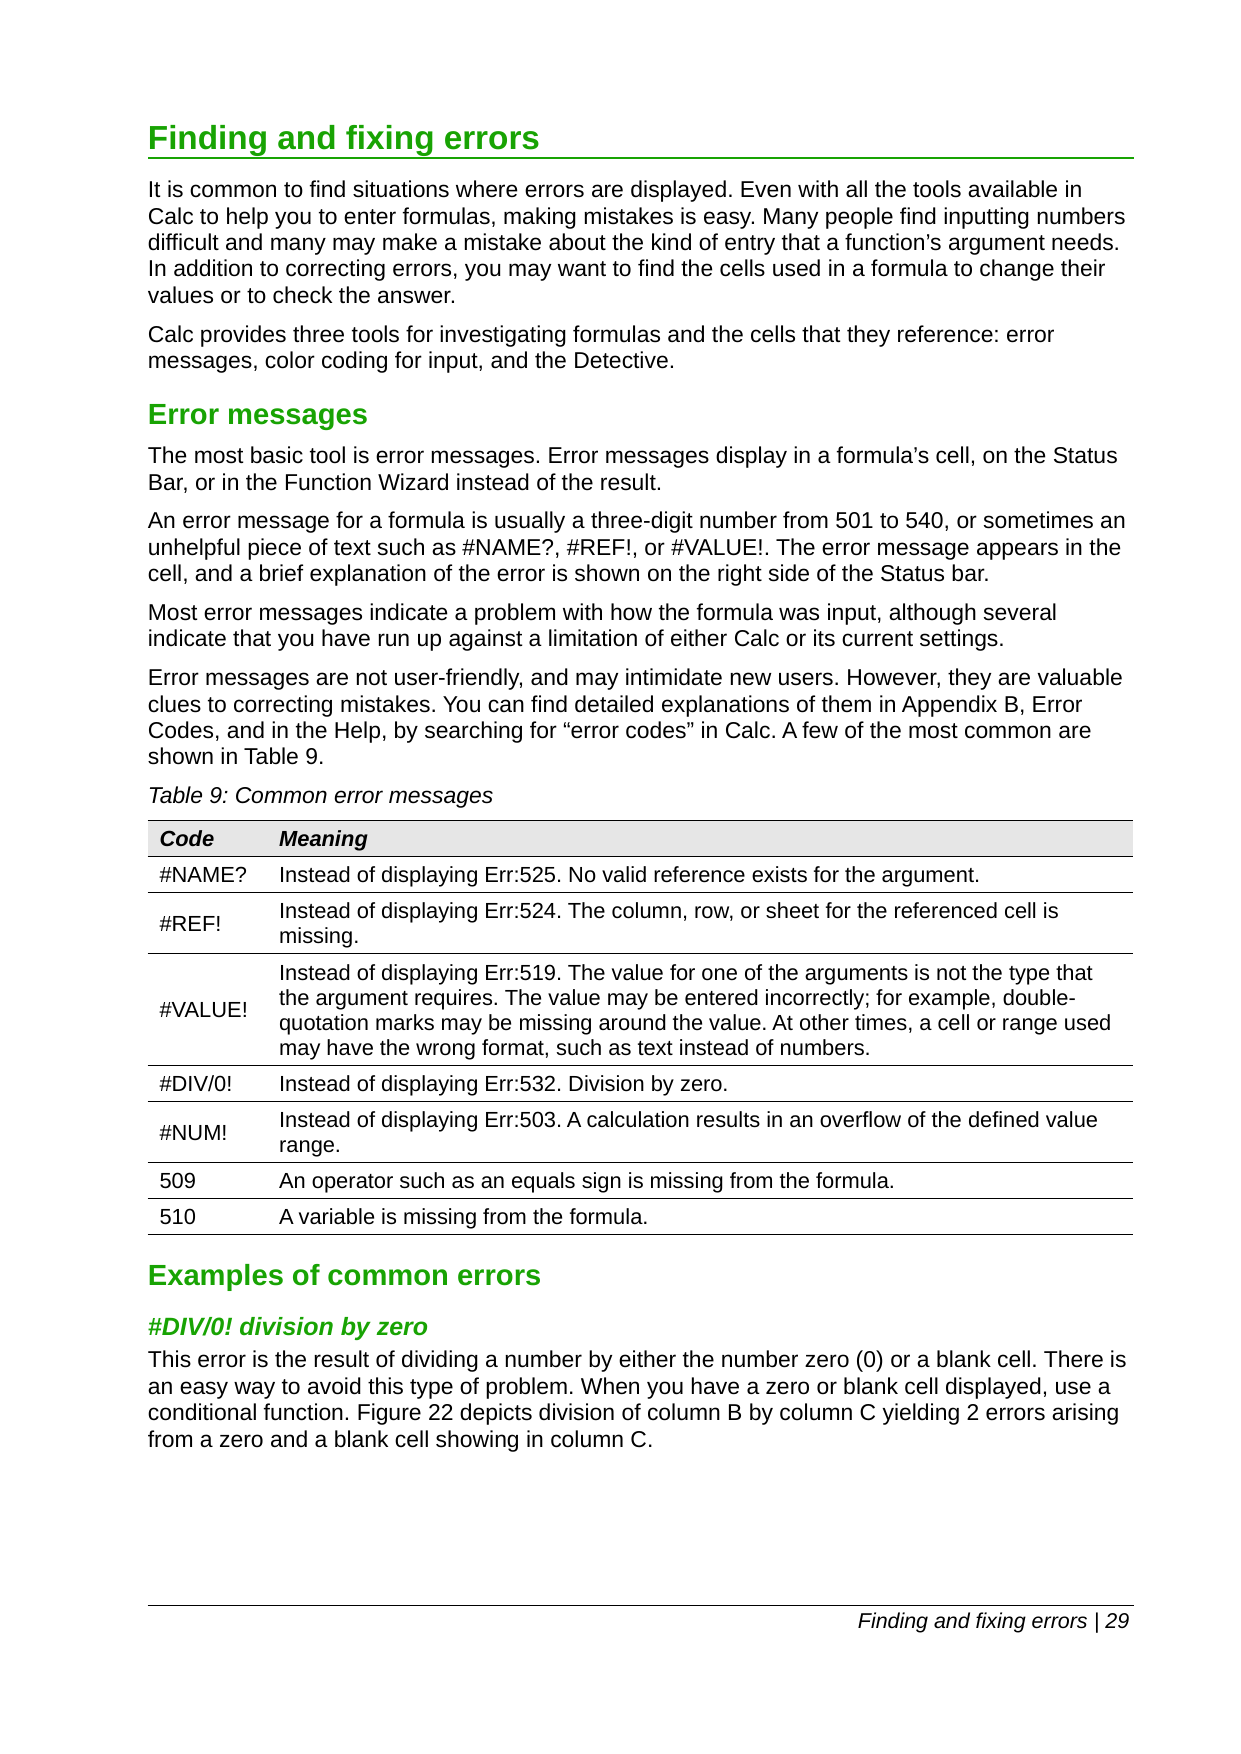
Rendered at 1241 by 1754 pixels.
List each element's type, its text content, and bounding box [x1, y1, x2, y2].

text Error messages are not user-friendly, and may intimidate new users. However, they are valuable clues to correcting mistakes. You can find detailed explanations of them in Appendix B, Error Codes, and in the Help, by searching for “error codes” in Calc. A few of the most common are shown in Table 9. [148, 664, 1134, 770]
table_cell #VALUE! [148, 954, 267, 1065]
subtitle Examples of common errors [148, 1258, 1134, 1291]
table_cell Instead of displaying Err:503. A calculation results in an overflow of the defined value range. [267, 1102, 1133, 1162]
text Most error messages indicate a problem with how the formula was input, although several indicate that you have run up against a limitation of either Calc or its current settings. [148, 599, 1134, 652]
table_cell 509 [148, 1163, 267, 1198]
text Table 9: Common error messages [148, 782, 1134, 808]
text Calc provides three tools for investigating formulas and the cells that they reference: error messages, color coding for input, and the Detective. [148, 321, 1134, 373]
text This error is the result of dividing a number by either the number zero (0) or a blank cell. There is an easy way to avoid this type of problem. When you have a zero or blank cell displayed, use a conditional function. Figure 22 depicts division of column B by column C yielding 2 errors arising from a zero and a blank cell showing in column C. [148, 1346, 1134, 1452]
table_header Code [148, 821, 267, 856]
table_cell #DIV/0! [148, 1066, 267, 1101]
table_cell Instead of displaying Err:525. No valid reference exists for the argument. [267, 857, 1133, 892]
table_cell #NUM! [148, 1102, 267, 1162]
table_cell #NAME? [148, 857, 267, 892]
table_cell An operator such as an equals sign is missing from the formula. [267, 1163, 1133, 1198]
table_cell Instead of displaying Err:524. The column, row, or sheet for the referenced cell is missing. [267, 893, 1133, 953]
table_cell 510 [148, 1199, 267, 1234]
subtitle Finding and fixing errors [148, 118, 1134, 157]
text The most basic tool is error messages. Error messages display in a formula’s cell, on the Status Bar, or in the Function Wizard instead of the result. [148, 442, 1134, 495]
table_cell A variable is missing from the formula. [267, 1199, 1133, 1234]
subtitle Error messages [148, 397, 1134, 431]
table_header Meaning [267, 821, 1133, 856]
subtitle #DIV/0! division by zero [148, 1312, 1134, 1341]
table_cell Instead of displaying Err:519. The value for one of the arguments is not the type that the argument requires. The value may be entered incorrectly; for example, double-quotation marks may be missing around the value. At other times, a cell or range used may have the wrong format, such as text instead of numbers. [267, 954, 1133, 1065]
table_cell Instead of displaying Err:532. Division by zero. [267, 1066, 1133, 1101]
text An error message for a formula is usually a three-digit number from 501 to 540, or sometimes an unhelpful piece of text such as #NAME?, #REF!, or #VALUE!. The error message appears in the cell, and a brief explanation of the error is shown on the right side of the Status bar. [148, 507, 1134, 587]
text It is common to find situations where errors are displayed. Even with all the tools available in Calc to help you to enter formulas, making mistakes is easy. Many people find inputting numbers difficult and many may make a mistake about the kind of entry that a function’s argument needs. In addition to correcting errors, you may want to find the cells used in a formula to change their values or to check the answer. [148, 176, 1134, 308]
table_cell #REF! [148, 893, 267, 953]
